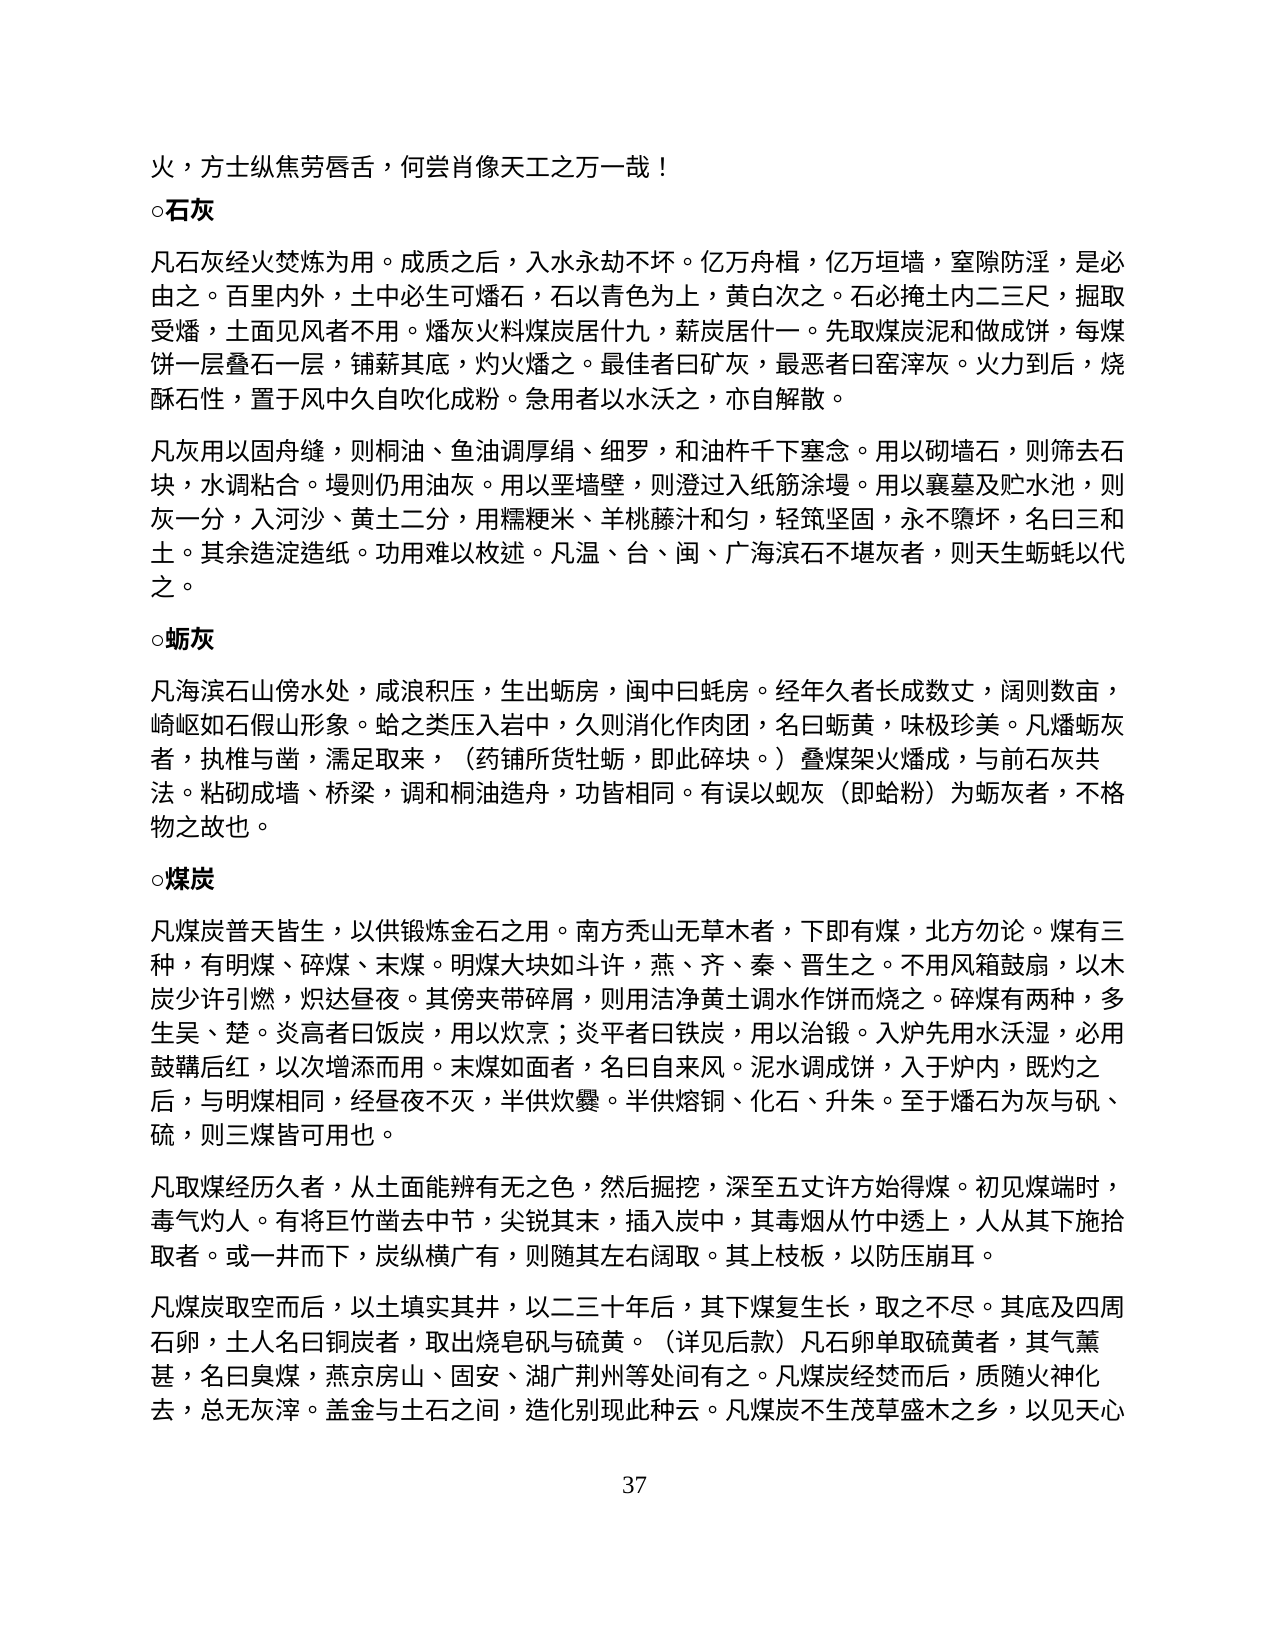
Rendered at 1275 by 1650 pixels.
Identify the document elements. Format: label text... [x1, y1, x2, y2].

text 宋子曰：五行之内，土为万物之母。子之贵者，岂惟五金哉。金与水相守而流，功用谓莫尚焉矣。石得燔而成功，盖愈出而愈奇焉。水浸淫而败物，有隙必攻，所谓不遗丝发者。调和一物以为外拒，漂海则冲洋澜，粘则固城雉。不烦历候远涉，而至宝得焉。燔石之功，殆莫之与京矣。至于矾现五金色之形，硫为群石之将，皆变化于烈火。巧极丹铅炉火，方士纵焦劳唇舌，何尝肖像天工之万一哉！ [150, 150, 1125, 184]
text 凡石灰经火焚炼为用。成质之后，入水永劫不坏。亿万舟楫，亿万垣墙，窒隙防淫，是必由之。百里内外，土中必生可燔石，石以青色为上，黄白次之。石必掩土内二三尺，掘取受燔，土面见风者不用。燔灰火料煤炭居什九，薪炭居什一。先取煤炭泥和做成饼，每煤饼一层叠石一层，铺薪其底，灼火燔之。最佳者曰矿灰，最恶者曰窑滓灰。火力到后，烧酥石性，置于风中久自吹化成粉。急用者以水沃之，亦自解散。 [150, 245, 1125, 415]
text 凡煤炭取空而后，以土填实其井，以二三十年后，其下煤复生长，取之不尽。其底及四周石卵，土人名曰铜炭者，取出烧皂矾与硫黄。（详见后款）凡石卵单取硫黄者，其气薰甚，名曰臭煤，燕京房山、固安、湖广荆州等处间有之。凡煤炭经焚而后，质随火神化去，总无灰滓。盖金与土石之间，造化别现此种云。凡煤炭不生茂草盛木之乡，以见天心 [150, 1290, 1125, 1426]
text 凡取煤经历久者，从土面能辨有无之色，然后掘挖，深至五丈许方始得煤。初见煤端时，毒气灼人。有将巨竹凿去中节，尖锐其末，插入炭中，其毒烟从竹中透上，人从其下施拾取者。或一井而下，炭纵横广有，则随其左右阔取。其上枝板，以防压崩耳。 [150, 1170, 1125, 1272]
text 凡煤炭普天皆生，以供锻炼金石之用。南方秃山无草木者，下即有煤，北方勿论。煤有三种，有明煤、碎煤、末煤。明煤大块如斗许，燕、齐、秦、晋生之。不用风箱鼓扇，以木炭少许引燃，炽达昼夜。其傍夹带碎屑，则用洁净黄土调水作饼而烧之。碎煤有两种，多生吴、楚。炎高者曰饭炭，用以炊烹；炎平者曰铁炭，用以治锻。入炉先用水沃湿，必用鼓鞲后红，以次增添而用。末煤如面者，名曰自来风。泥水调成饼，入于炉内，既灼之后，与明煤相同，经昼夜不灭，半供炊爨。半供熔铜、化石、升朱。至于燔石为灰与矾、硫，则三煤皆可用也。 [150, 914, 1125, 1152]
text 凡灰用以固舟缝，则桐油、鱼油调厚绢、细罗，和油杵千下塞念。用以砌墙石，则筛去石块，水调粘合。墁则仍用油灰。用以垩墙壁，则澄过入纸筋涂墁。用以襄墓及贮水池，则灰一分，入河沙、黄土二分，用糯粳米、羊桃藤汁和匀，轻筑坚固，永不隳坏，名曰三和土。其余造淀造纸。功用难以枚述。凡温、台、闽、广海滨石不堪灰者，则天生蛎蚝以代之。 [150, 433, 1125, 603]
text ○石灰 [150, 193, 1125, 227]
text 凡海滨石山傍水处，咸浪积压，生出蛎房，闽中曰蚝房。经年久者长成数丈，阔则数亩，崎岖如石假山形象。蛤之类压入岩中，久则消化作肉团，名曰蛎黄，味极珍美。凡燔蛎灰者，执椎与凿，濡足取来，（药铺所货牡蛎，即此碎块。）叠煤架火燔成，与前石灰共法。粘砌成墙、桥梁，调和桐油造舟，功皆相同。有误以蚬灰（即蛤粉）为蛎灰者，不格物之故也。 [150, 673, 1125, 844]
text ○蛎灰 [150, 621, 1125, 656]
text ○煤炭 [150, 862, 1125, 896]
